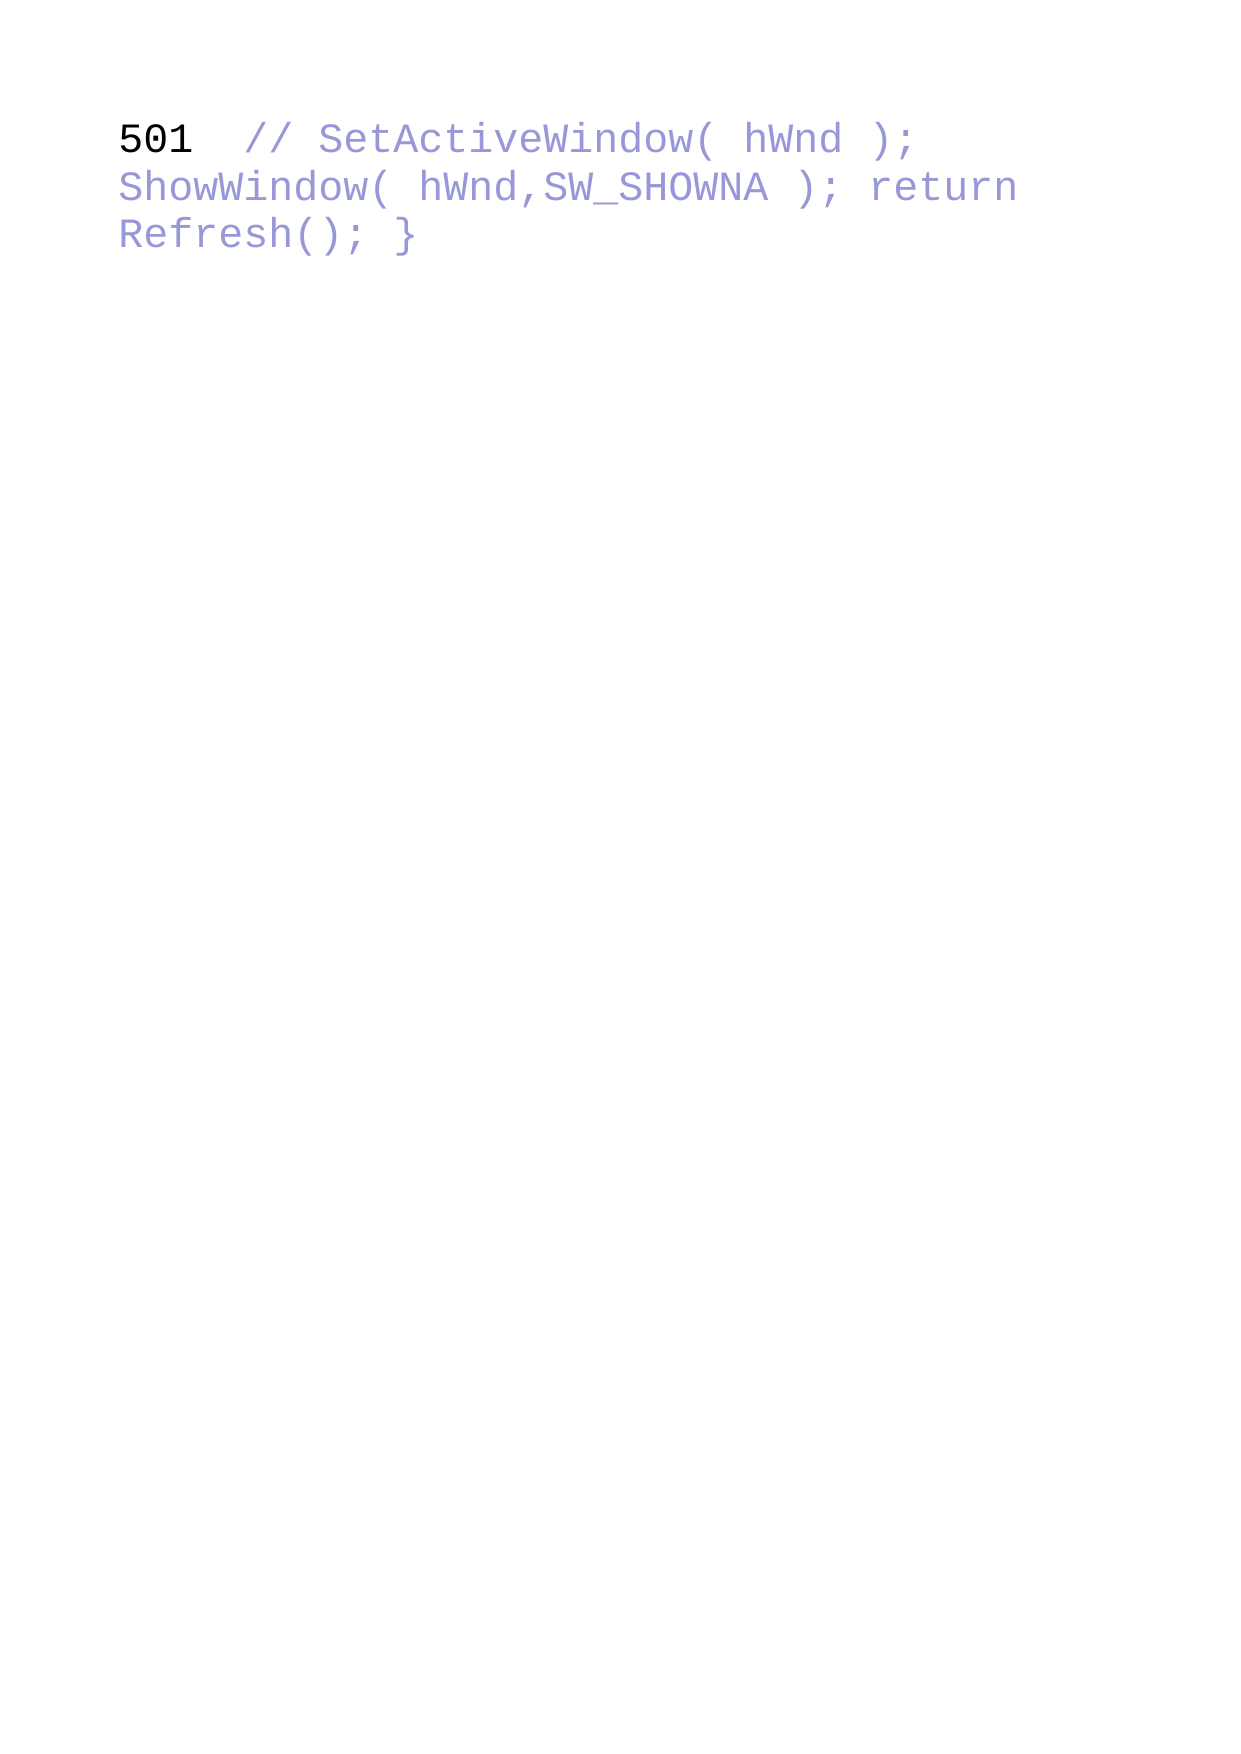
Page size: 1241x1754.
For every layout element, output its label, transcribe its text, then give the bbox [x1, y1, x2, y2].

subtitle 501 // SetActiveWindow( hWnd ); ShowWindow( hWnd,SW_SHOWNA ); return Refresh(); } [118, 118, 1122, 260]
